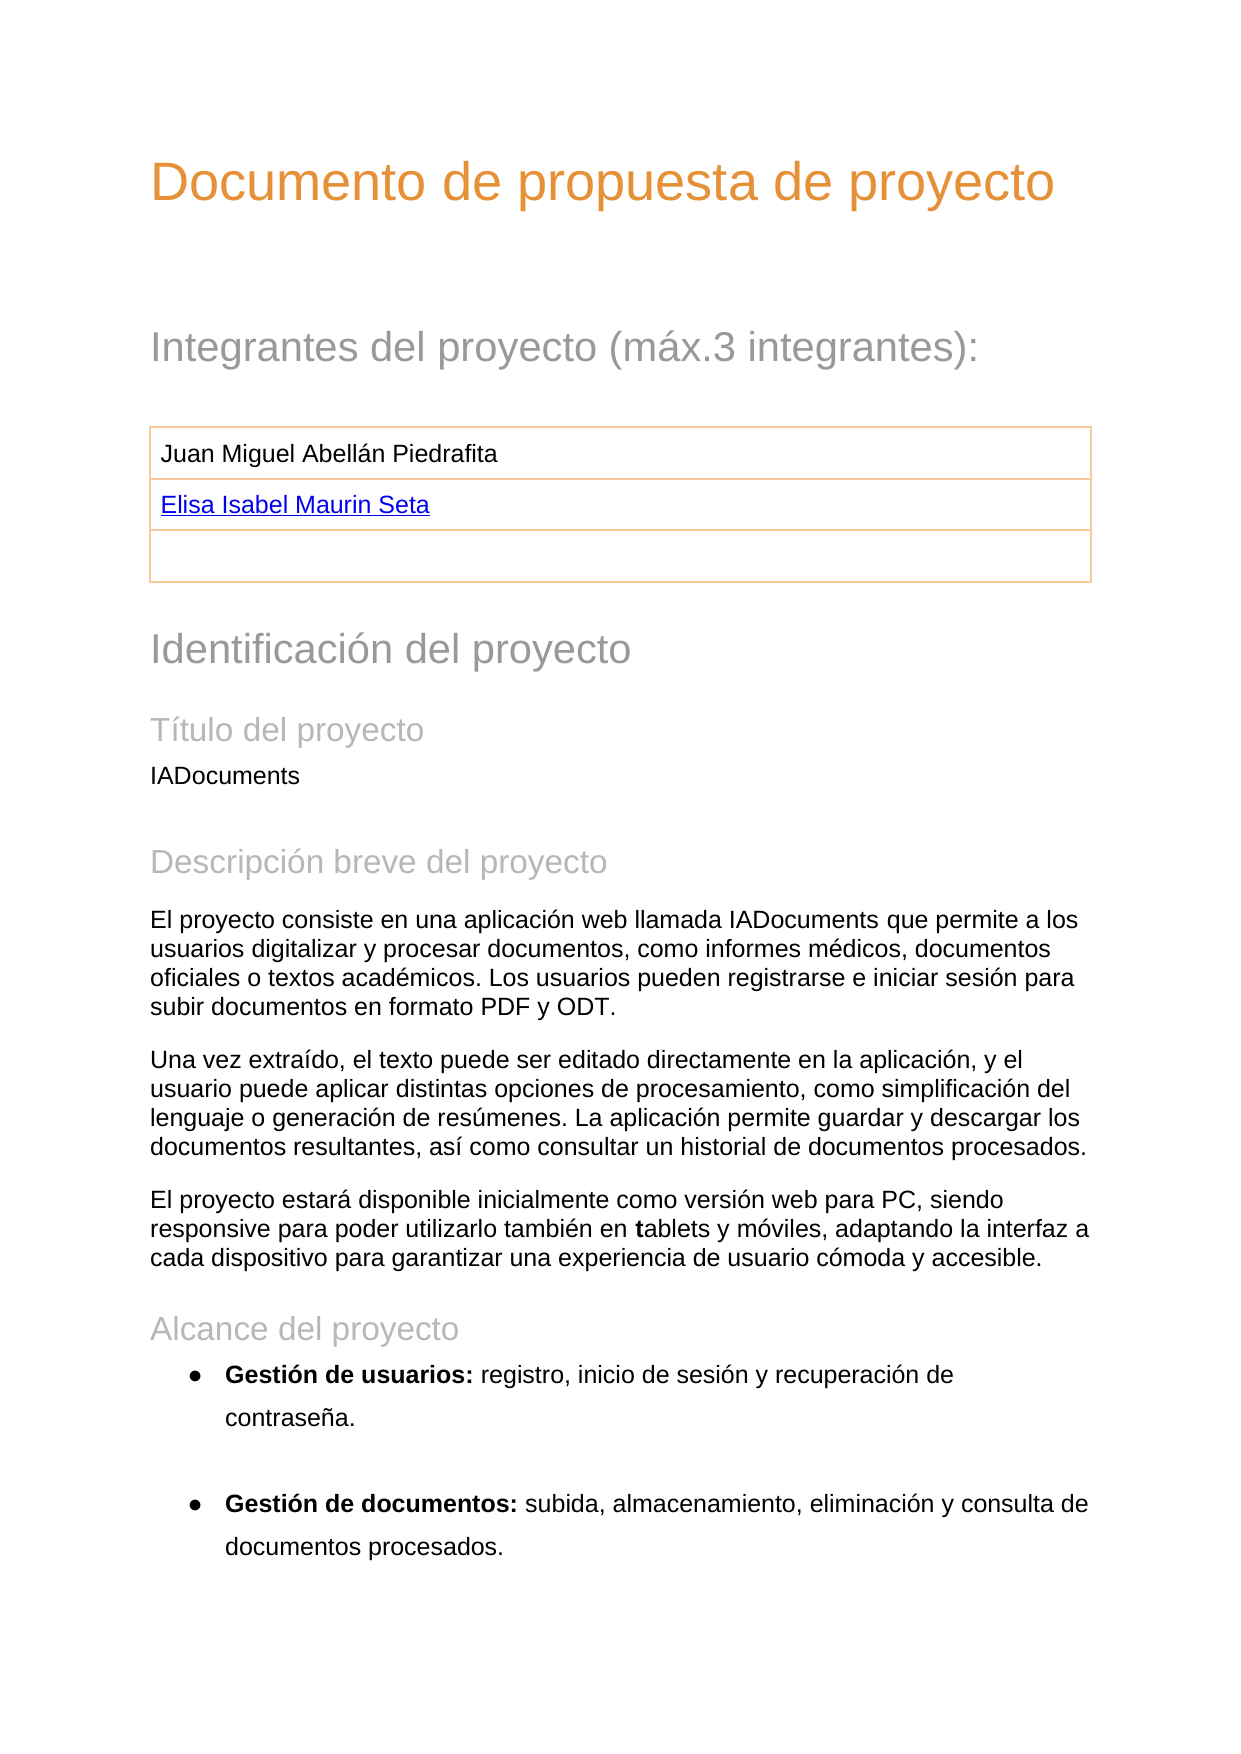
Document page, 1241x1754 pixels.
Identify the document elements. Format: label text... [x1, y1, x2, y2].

text IADocuments [150, 761, 1090, 790]
subtitle Título del proyecto [150, 710, 1090, 749]
table_cell Elisa Isabel Maurin Seta [151, 480, 1090, 529]
text El proyecto consiste en una aplicación web llamada IADocuments que permite a los usuarios digitalizar y procesar documentos, como informes médicos, documentos oficiales o textos académicos. Los usuarios pueden registrarse e iniciar sesión para subir documentos en formato PDF y ODT. [150, 905, 1090, 1020]
subtitle Descripción breve del proyecto [150, 842, 1090, 880]
list Gestión de usuarios: registro, inicio de sesión y recuperación de contraseña. [187, 1360, 1090, 1475]
text Una vez extraído, el texto puede ser editado directamente en la aplicación, y el usuario puede aplicar distintas opciones de procesamiento, como simplificación del lenguaje o generación de resúmenes. La aplicación permite guardar y descargar los documentos resultantes, así como consultar un historial de documentos procesados. [150, 1045, 1090, 1160]
subtitle Alcance del proyecto [150, 1309, 1090, 1347]
subtitle Identificación del proyecto [150, 625, 1090, 673]
text El proyecto estará disponible inicialmente como versión web para PC, siendo responsive para poder utilizarlo también en tablets y móviles, adaptando la interfaz a cada dispositivo para garantizar una experiencia de usuario cómoda y accesible. [150, 1185, 1090, 1271]
table_header Juan Miguel Abellán Piedrafita [151, 428, 1090, 478]
list Gestión de documentos: subida, almacenamiento, eliminación y consulta de documentos procesados. [187, 1489, 1090, 1561]
title Documento de propuesta de proyecto [150, 150, 1090, 212]
table_cell [151, 531, 1090, 581]
subtitle Integrantes del proyecto (máx.3 integrantes): [150, 322, 1090, 370]
